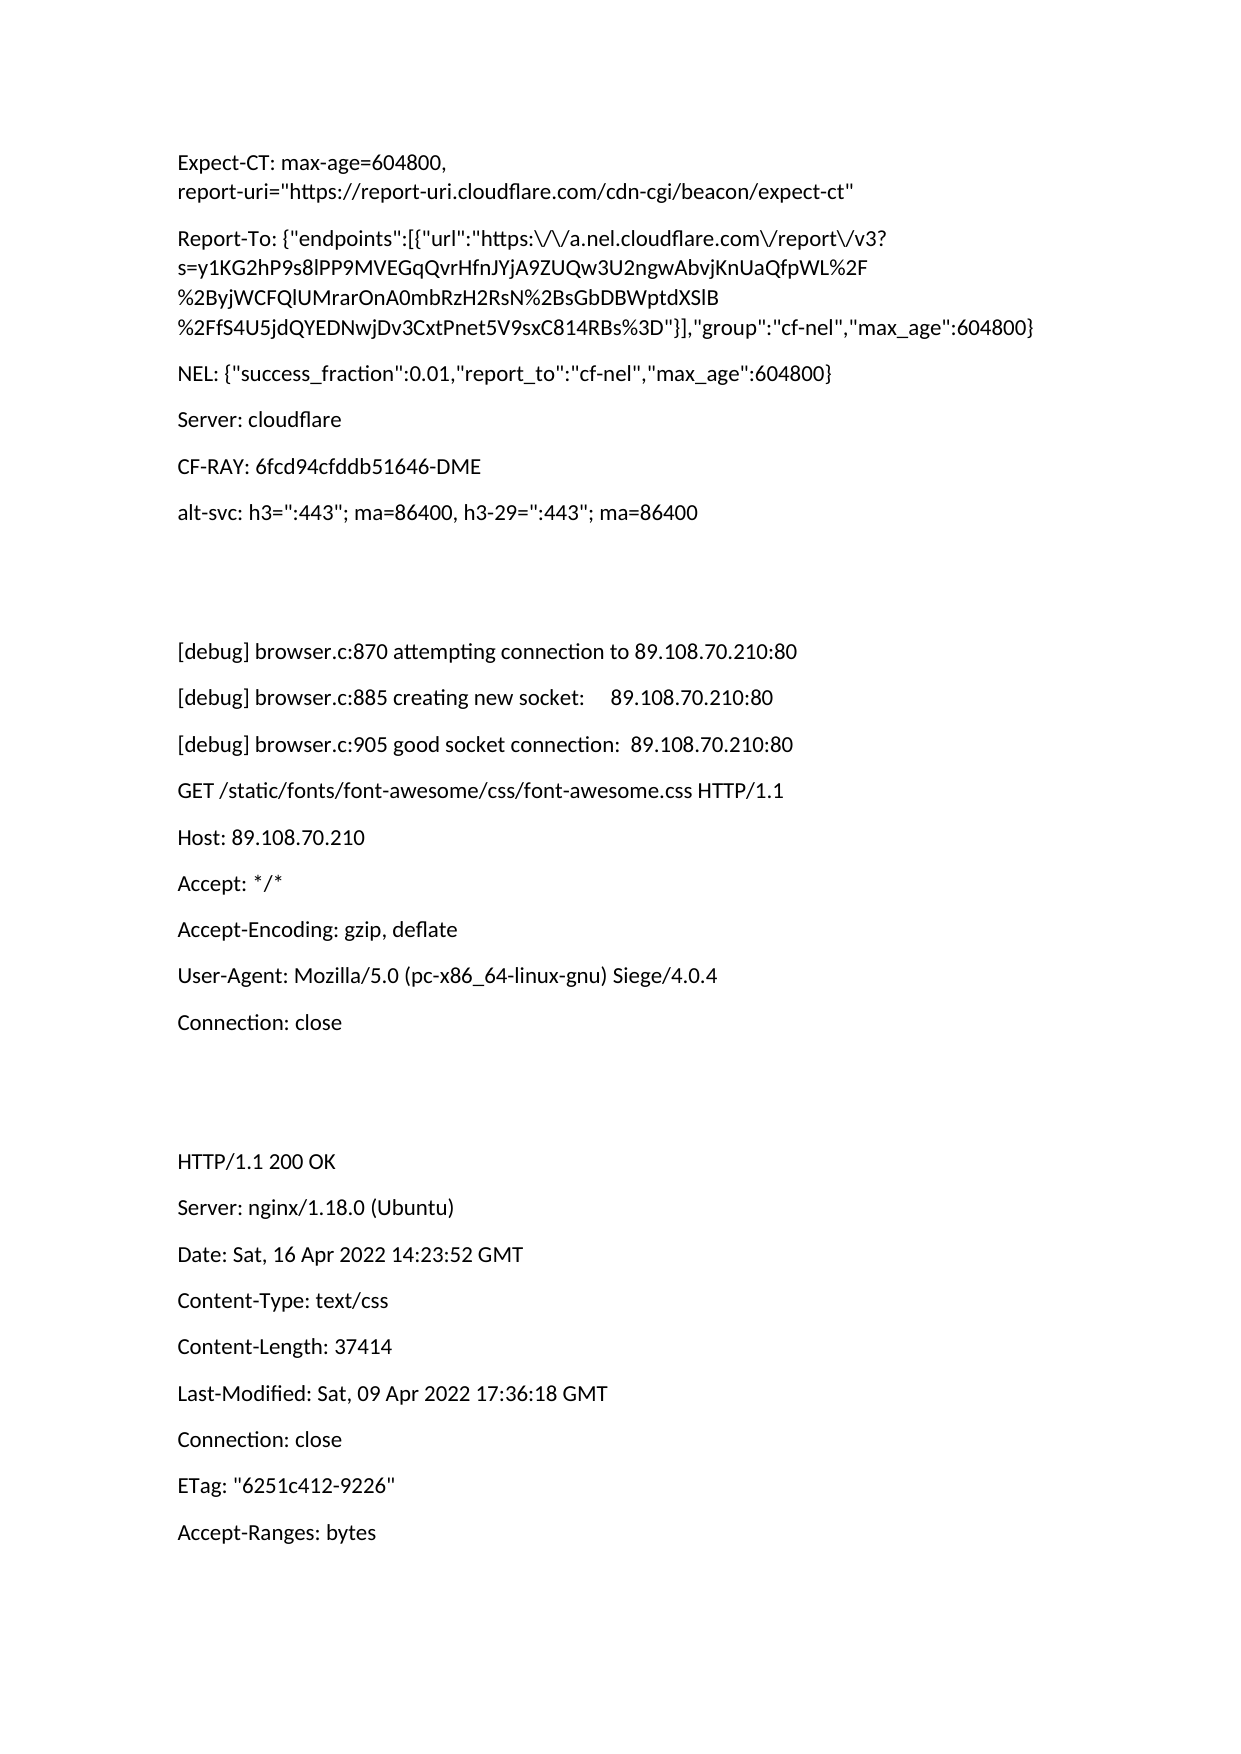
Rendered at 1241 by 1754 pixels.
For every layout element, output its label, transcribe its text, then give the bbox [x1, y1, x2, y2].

text Date: Sat, 16 Apr 2022 14:23:52 GMT [177, 1240, 1063, 1268]
text Content-Length: 37414 [177, 1332, 1063, 1361]
text ETag: "6251c412-9226" [177, 1472, 1063, 1499]
text [debug] browser.c:870 attempting connection to 89.108.70.210:80 [177, 637, 1063, 665]
text Server: nginx/1.18.0 (Ubuntu) [177, 1193, 1063, 1221]
text Expect-CT: max-age=604800, report-uri="https://report-uri.cloudflare.com/cdn-cgi/beacon/expect-ct" [177, 148, 1063, 205]
text [debug] browser.c:885 creating new socket: 89.108.70.210:80 [177, 683, 1063, 712]
text Connection: close [177, 1008, 1063, 1036]
text Content-Type: text/css [177, 1286, 1063, 1314]
text HTTP/1.1 200 OK [177, 1147, 1063, 1175]
text Report-To: {"endpoints":[{"url":"https:\/\/a.nel.cloudflare.com\/report\/v3?s=y1KG2hP9s8lPP9MVEGqQvrHfnJYjA9ZUQw3U2ngwAbvjKnUaQfpWL%2F%2ByjWCFQlUMrarOnA0mbRzH2RsN%2BsGbDBWptdXSlB%2FfS4U5jdQYEDNwjDv3CxtPnet5V9sxC814RBs%3D"}],"group":"cf-nel","max_age":604800} [177, 224, 1063, 341]
text Connection: close [177, 1425, 1063, 1453]
text Accept-Encoding: gzip, deflate [177, 915, 1063, 943]
text NEL: {"success_fraction":0.01,"report_to":"cf-nel","max_age":604800} [177, 359, 1063, 387]
text Host: 89.108.70.210 [177, 823, 1063, 851]
text Accept: */* [177, 869, 1063, 897]
text alt-svc: h3=":443"; ma=86400, h3-29=":443"; ma=86400 [177, 498, 1063, 526]
text Server: cloudflare [177, 405, 1063, 433]
text Last-Modified: Sat, 09 Apr 2022 17:36:18 GMT [177, 1379, 1063, 1407]
text CF-RAY: 6fcd94cfddb51646-DME [177, 452, 1063, 480]
text [debug] browser.c:905 good socket connection: 89.108.70.210:80 [177, 730, 1063, 758]
text User-Agent: Mozilla/5.0 (pc-x86_64-linux-gnu) Siege/4.0.4 [177, 962, 1063, 990]
text GET /static/fonts/font-awesome/css/font-awesome.css HTTP/1.1 [177, 776, 1063, 804]
text Accept-Ranges: bytes [177, 1518, 1063, 1546]
